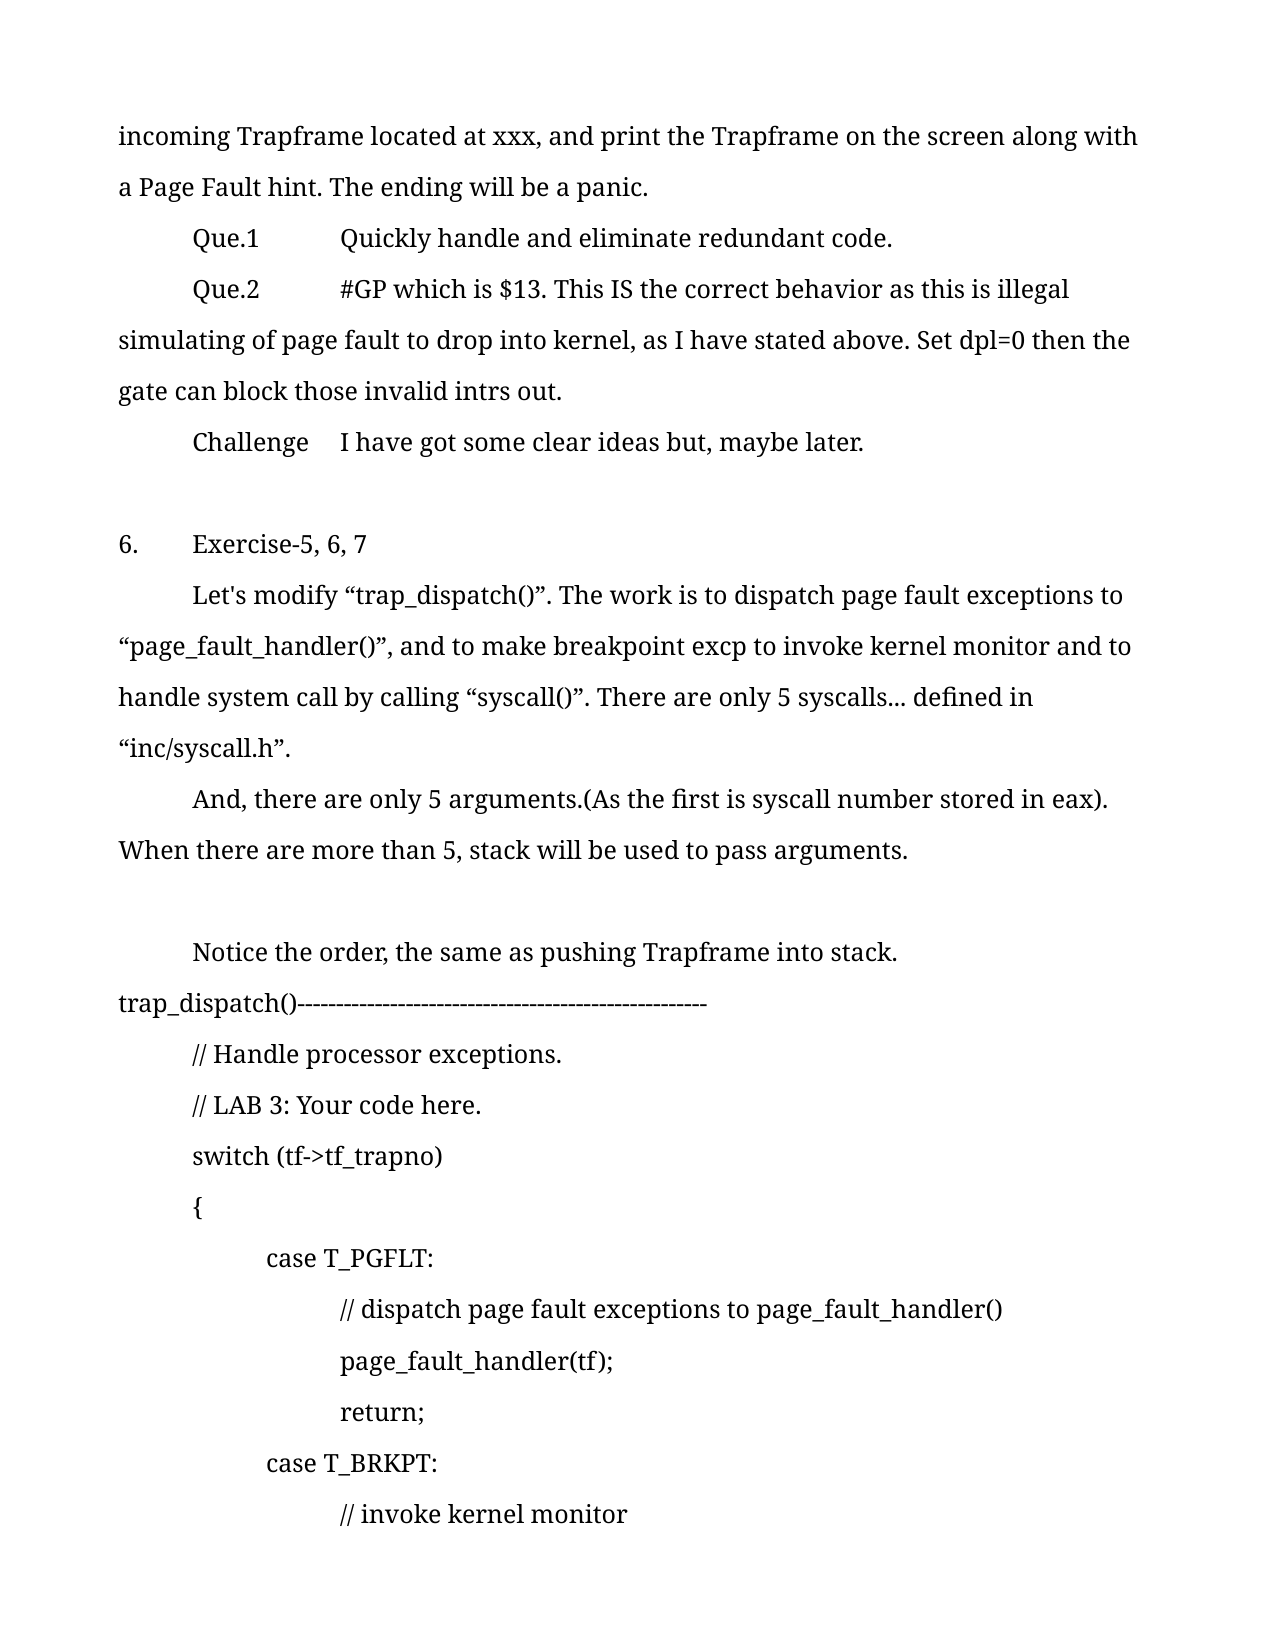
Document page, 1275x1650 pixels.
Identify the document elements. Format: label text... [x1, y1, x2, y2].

text switch (tf->tf_trapno) [118, 1139, 1157, 1173]
text incoming Trapframe located at xxx, and print the Trapframe on the screen along with a Page Fault hint. The ending will be a panic. Que.1 Quickly handle and eliminate redundant code. Que.2 #GP which is $13. This IS the correct behavior as this is illegal simulating of page fault to drop into kernel, as I have stated above. Set dpl=0 then the gate can block those invalid intrs out. Challenge I have got some clear ideas but, maybe later. 6. Exercise-5, 6, 7 Let's modify “trap_dispatch()”. The work is to dispatch page fault exceptions to “page_fault_handler()”, and to make breakpoint excp to invoke kernel monitor and to handle system call by calling “syscall()”. There are only 5 syscalls... defined in “inc/syscall.h”. And, there are only 5 arguments.(As the first is syscall number stored in eax). When there are more than 5, stack will be used to pass arguments. Notice the order, the same as pushing Trapframe into stack. trap_dispatch()----------------------------------------------------- // Handle processor exceptions. [118, 118, 1157, 1071]
text return; [118, 1394, 1157, 1428]
text // LAB 3: Your code here. [118, 1088, 1157, 1122]
text // dispatch page fault exceptions to page_fault_handler() [118, 1292, 1157, 1326]
text { [118, 1190, 1157, 1224]
text // invoke kernel monitor [118, 1496, 1157, 1530]
text page_fault_handler(tf); [118, 1343, 1157, 1377]
text case T_PGFLT: [118, 1241, 1157, 1275]
text case T_BRKPT: [118, 1445, 1157, 1479]
